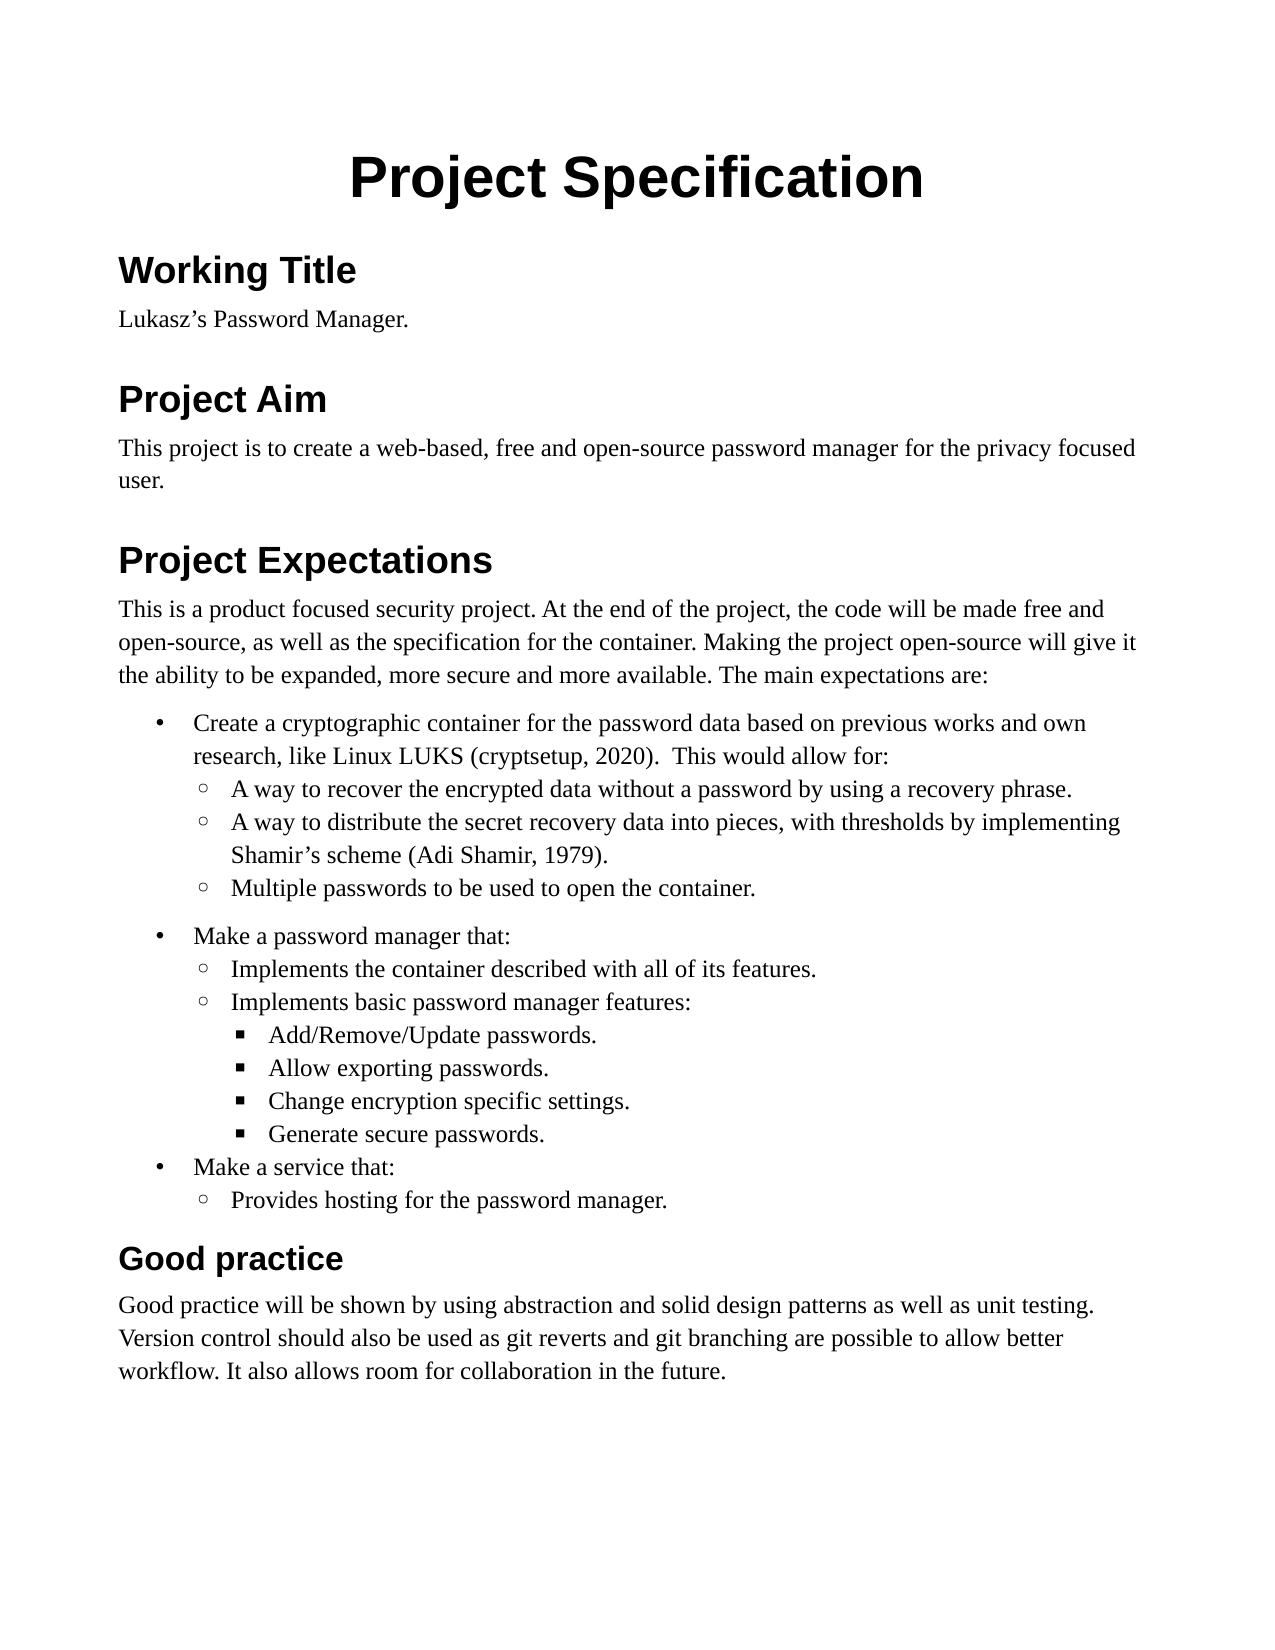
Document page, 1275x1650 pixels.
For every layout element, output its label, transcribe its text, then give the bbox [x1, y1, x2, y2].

subtitle Good practice [118, 1239, 1157, 1277]
list Create a cryptographic container for the password data based on previous works and own research, like Linux LUKS (cryptsetup, 2020). This would allow for: [156, 708, 1157, 770]
list Make a service that: [156, 1152, 1157, 1181]
list Implements basic password manager features: [193, 987, 1157, 1016]
list Make a password manager that: [156, 921, 1157, 949]
list Provides hosting for the password manager. [193, 1185, 1157, 1214]
subtitle Project Expectations [118, 538, 1157, 582]
list A way to recover the encrypted data without a password by using a recovery phrase. [193, 774, 1157, 803]
title Project Specification [118, 143, 1157, 210]
text This project is to create a web-based, free and open-source password manager for the privacy focused user. [118, 433, 1157, 494]
list Implements the container described with all of its features. [193, 954, 1157, 982]
text This is a product focused security project. At the end of the project, the code will be made free and open-source, as well as the specification for the container. Making the project open-source will give it the ability to be expanded, more secure and more available. The main expectations are: [118, 594, 1157, 689]
list Multiple passwords to be used to open the container. [193, 873, 1157, 902]
list Generate secure passwords. [231, 1119, 1157, 1148]
list Change encryption specific settings. [231, 1086, 1157, 1114]
text Lukasz’s Password Manager. [118, 304, 1157, 333]
list A way to distribute the secret recovery data into pieces, with thresholds by implementing Shamir’s scheme (Adi Shamir, 1979). [193, 807, 1157, 869]
subtitle Working Title [118, 248, 1157, 291]
text Good practice will be shown by using abstraction and solid design patterns as well as unit testing. Version control should also be used as git reverts and git branching are possible to allow better workflow. It also allows room for collaboration in the future. [118, 1290, 1157, 1385]
list Allow exporting passwords. [231, 1053, 1157, 1082]
list Add/Remove/Update passwords. [231, 1020, 1157, 1048]
subtitle Project Aim [118, 376, 1157, 420]
